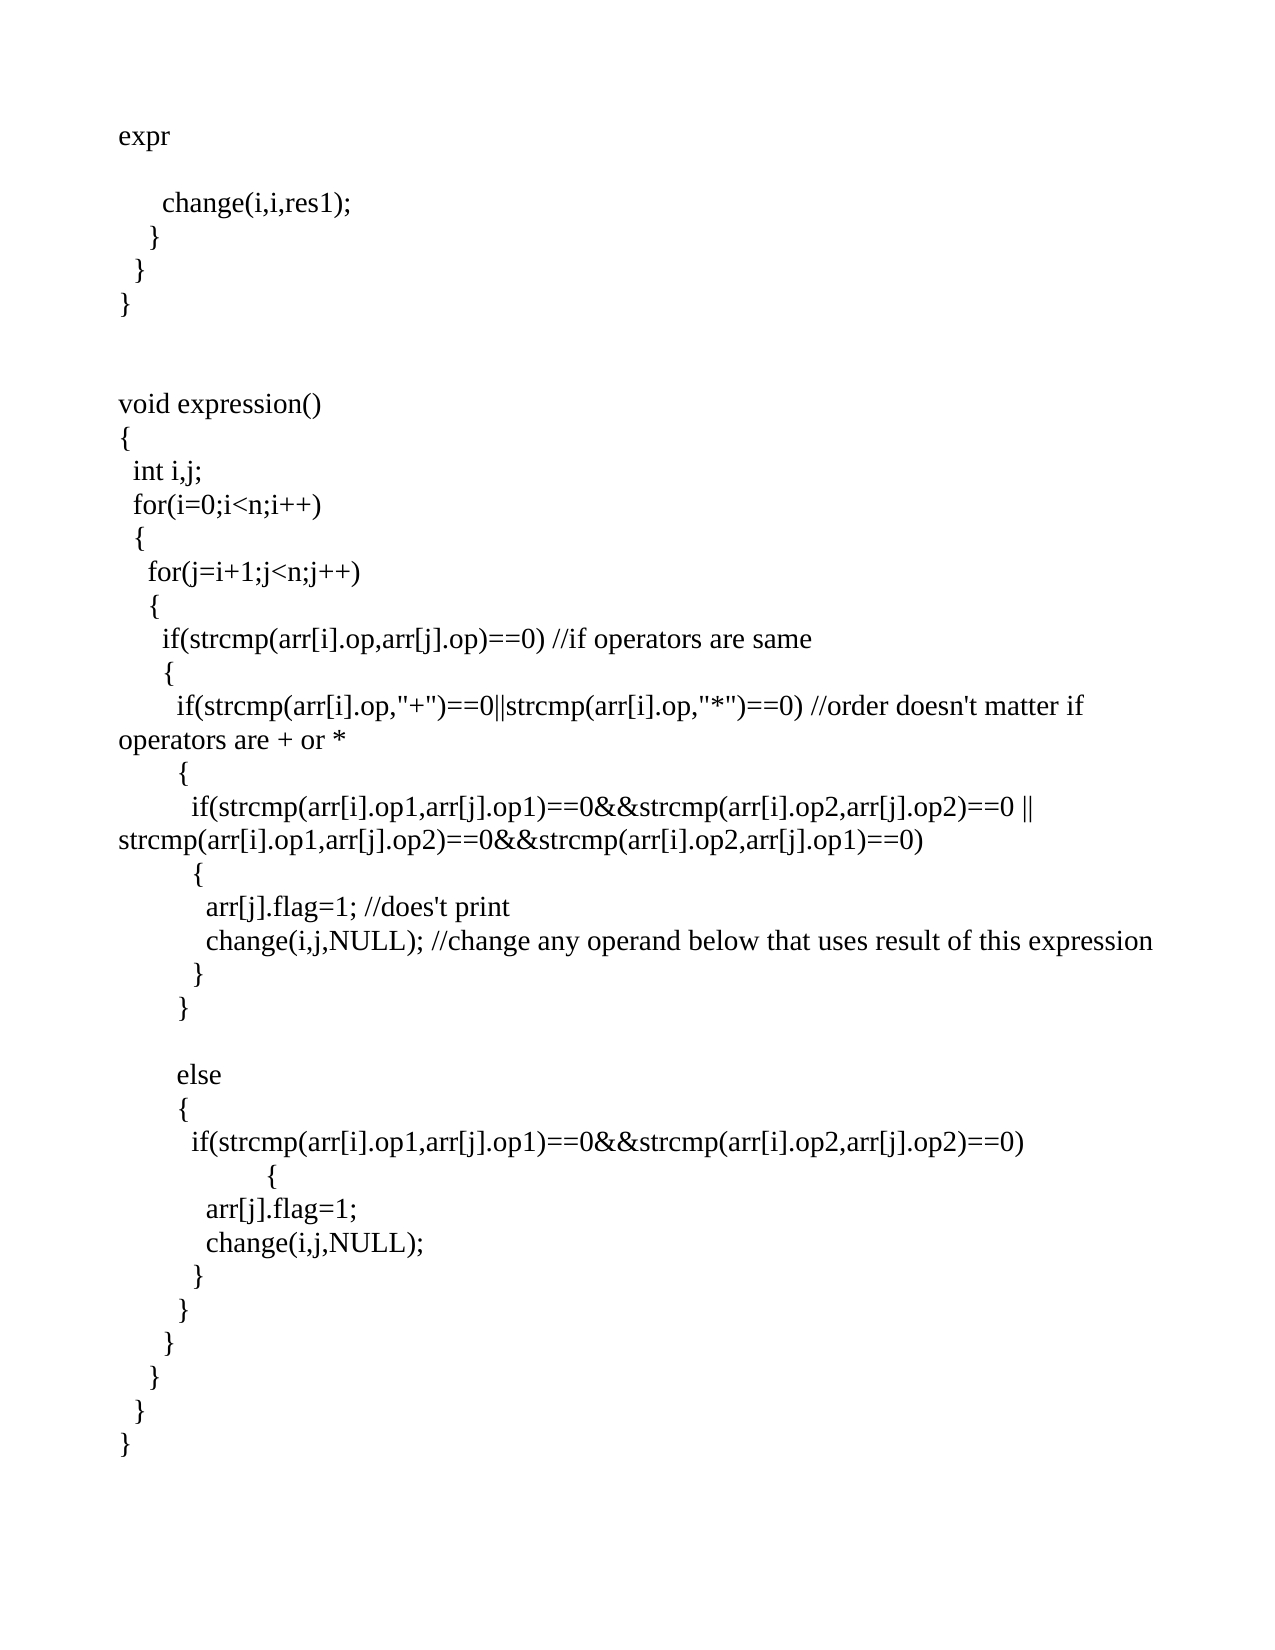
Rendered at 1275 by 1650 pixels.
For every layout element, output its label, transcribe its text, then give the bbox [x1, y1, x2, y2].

text } [118, 219, 1157, 252]
text } [118, 1359, 1157, 1393]
text for(i=0;i<n;i++) [118, 487, 1157, 521]
text change(i,i,res1); [118, 185, 1157, 219]
text } [118, 1292, 1157, 1326]
text } [118, 990, 1157, 1024]
text if(strcmp(arr[i].op1,arr[j].op1)==0&&strcmp(arr[i].op2,arr[j].op2)==0 || strcmp(arr[i].op1,arr[j].op2)==0&&strcmp(arr[i].op2,arr[j].op1)==0) [118, 789, 1157, 856]
text } [118, 957, 1157, 990]
text { [118, 856, 1157, 889]
text if(strcmp(arr[i].op,arr[j].op)==0) //if operators are same [118, 621, 1157, 655]
text } [118, 1326, 1157, 1359]
text } [118, 1426, 1157, 1460]
text { [118, 588, 1157, 621]
text for(j=i+1;j<n;j++) [118, 554, 1157, 588]
text } [118, 1393, 1157, 1426]
text { [118, 1158, 1157, 1191]
text change(i,j,NULL); [118, 1225, 1157, 1258]
text int i,j; [118, 453, 1157, 487]
text } [118, 252, 1157, 286]
text arr[j].flag=1; [118, 1191, 1157, 1225]
text expr [118, 118, 1157, 152]
text { [118, 655, 1157, 688]
text } [118, 1258, 1157, 1292]
text if(strcmp(arr[i].op,"+")==0||strcmp(arr[i].op,"*")==0) //order doesn't matter if operators are + or * [118, 688, 1157, 755]
text { [118, 420, 1157, 453]
text } [118, 286, 1157, 319]
text arr[j].flag=1; //does't print [118, 889, 1157, 923]
text if(strcmp(arr[i].op1,arr[j].op1)==0&&strcmp(arr[i].op2,arr[j].op2)==0) [118, 1124, 1157, 1158]
text { [118, 1091, 1157, 1124]
text change(i,j,NULL); //change any operand below that uses result of this expression [118, 923, 1157, 957]
text { [118, 755, 1157, 789]
text { [118, 521, 1157, 554]
text void expression() [118, 386, 1157, 420]
text else [118, 1057, 1157, 1091]
